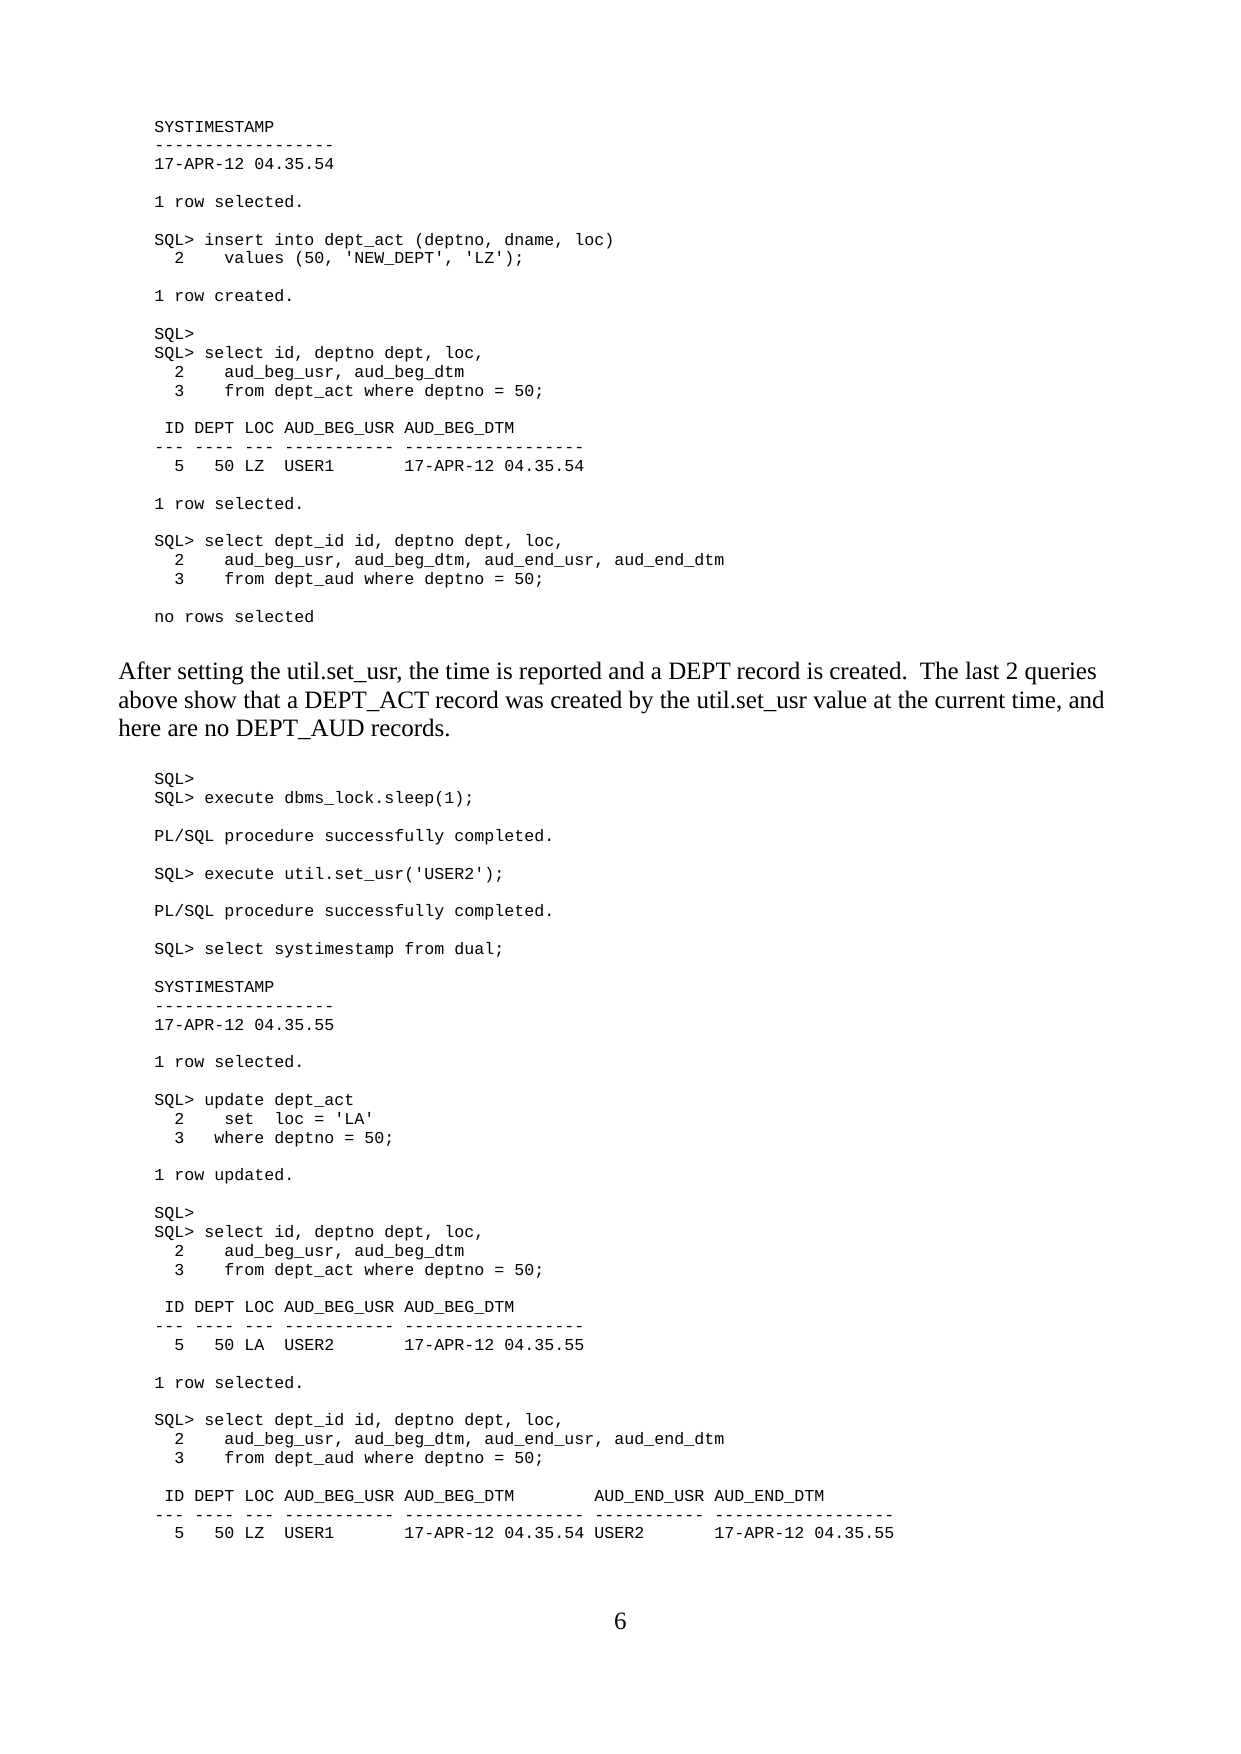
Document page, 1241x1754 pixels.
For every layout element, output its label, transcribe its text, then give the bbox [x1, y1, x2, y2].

text SQL> [154, 771, 1086, 790]
text SQL> update dept_act [154, 1091, 1086, 1110]
text ID DEPT LOC AUD_BEG_USR AUD_BEG_DTM [154, 1299, 1086, 1318]
text ID DEPT LOC AUD_BEG_USR AUD_BEG_DTM AUD_END_USR AUD_END_DTM [154, 1487, 1086, 1506]
text SYSTIMESTAMP [154, 978, 1086, 997]
text 2 values (50, 'NEW_DEPT', 'LZ'); [154, 250, 1086, 269]
text 1 row selected. [154, 1374, 1086, 1393]
text 3 from dept_aud where deptno = 50; [154, 1450, 1086, 1468]
text 3 from dept_act where deptno = 50; [154, 382, 1086, 401]
text 5 50 LZ USER1 17-APR-12 04.35.54 USER2 17-APR-12 04.35.55 [154, 1525, 1086, 1544]
text SQL> select dept_id id, deptno dept, loc, [154, 1412, 1086, 1431]
text 2 aud_beg_usr, aud_beg_dtm, aud_end_usr, aud_end_dtm [154, 552, 1086, 571]
text 3 from dept_aud where deptno = 50; [154, 571, 1086, 589]
text --- ---- --- ----------- ------------------ [154, 1318, 1086, 1337]
text 5 50 LA USER2 17-APR-12 04.35.55 [154, 1337, 1086, 1355]
text 2 set loc = 'LA' [154, 1110, 1086, 1129]
text 1 row updated. [154, 1167, 1086, 1186]
text 2 aud_beg_usr, aud_beg_dtm [154, 363, 1086, 382]
text SYSTIMESTAMP [154, 118, 1086, 137]
text SQL> select dept_id id, deptno dept, loc, [154, 533, 1086, 552]
text no rows selected [154, 608, 1086, 627]
text 2 aud_beg_usr, aud_beg_dtm [154, 1242, 1086, 1261]
text 1 row selected. [154, 1054, 1086, 1073]
text 5 50 LZ USER1 17-APR-12 04.35.54 [154, 457, 1086, 476]
text 17-APR-12 04.35.54 [154, 156, 1086, 175]
text SQL> select id, deptno dept, loc, [154, 1223, 1086, 1242]
text 3 where deptno = 50; [154, 1129, 1086, 1148]
text SQL> [154, 326, 1086, 344]
text 1 row selected. [154, 495, 1086, 514]
text ID DEPT LOC AUD_BEG_USR AUD_BEG_DTM [154, 420, 1086, 439]
text SQL> [154, 1204, 1086, 1223]
text 1 row created. [154, 288, 1086, 307]
text SQL> execute dbms_lock.sleep(1); [154, 790, 1086, 809]
text 3 from dept_act where deptno = 50; [154, 1261, 1086, 1280]
text ------------------ [154, 137, 1086, 156]
text PL/SQL procedure successfully completed. [154, 903, 1086, 922]
text After setting the util.set_usr, the time is reported and a DEPT record is created. The last 2 queries above show that a DEPT_ACT record was created by the util.set_usr value at the current time, and here are no DEPT_AUD records. [118, 656, 1122, 742]
text 17-APR-12 04.35.55 [154, 1016, 1086, 1035]
text PL/SQL procedure successfully completed. [154, 827, 1086, 846]
text 2 aud_beg_usr, aud_beg_dtm, aud_end_usr, aud_end_dtm [154, 1431, 1086, 1450]
text SQL> insert into dept_act (deptno, dname, loc) [154, 231, 1086, 250]
text --- ---- --- ----------- ------------------ ----------- ------------------ [154, 1506, 1086, 1525]
text 1 row selected. [154, 193, 1086, 212]
text ------------------ [154, 997, 1086, 1016]
text --- ---- --- ----------- ------------------ [154, 439, 1086, 457]
text SQL> select id, deptno dept, loc, [154, 344, 1086, 363]
text SQL> execute util.set_usr('USER2'); [154, 865, 1086, 884]
text SQL> select systimestamp from dual; [154, 941, 1086, 959]
